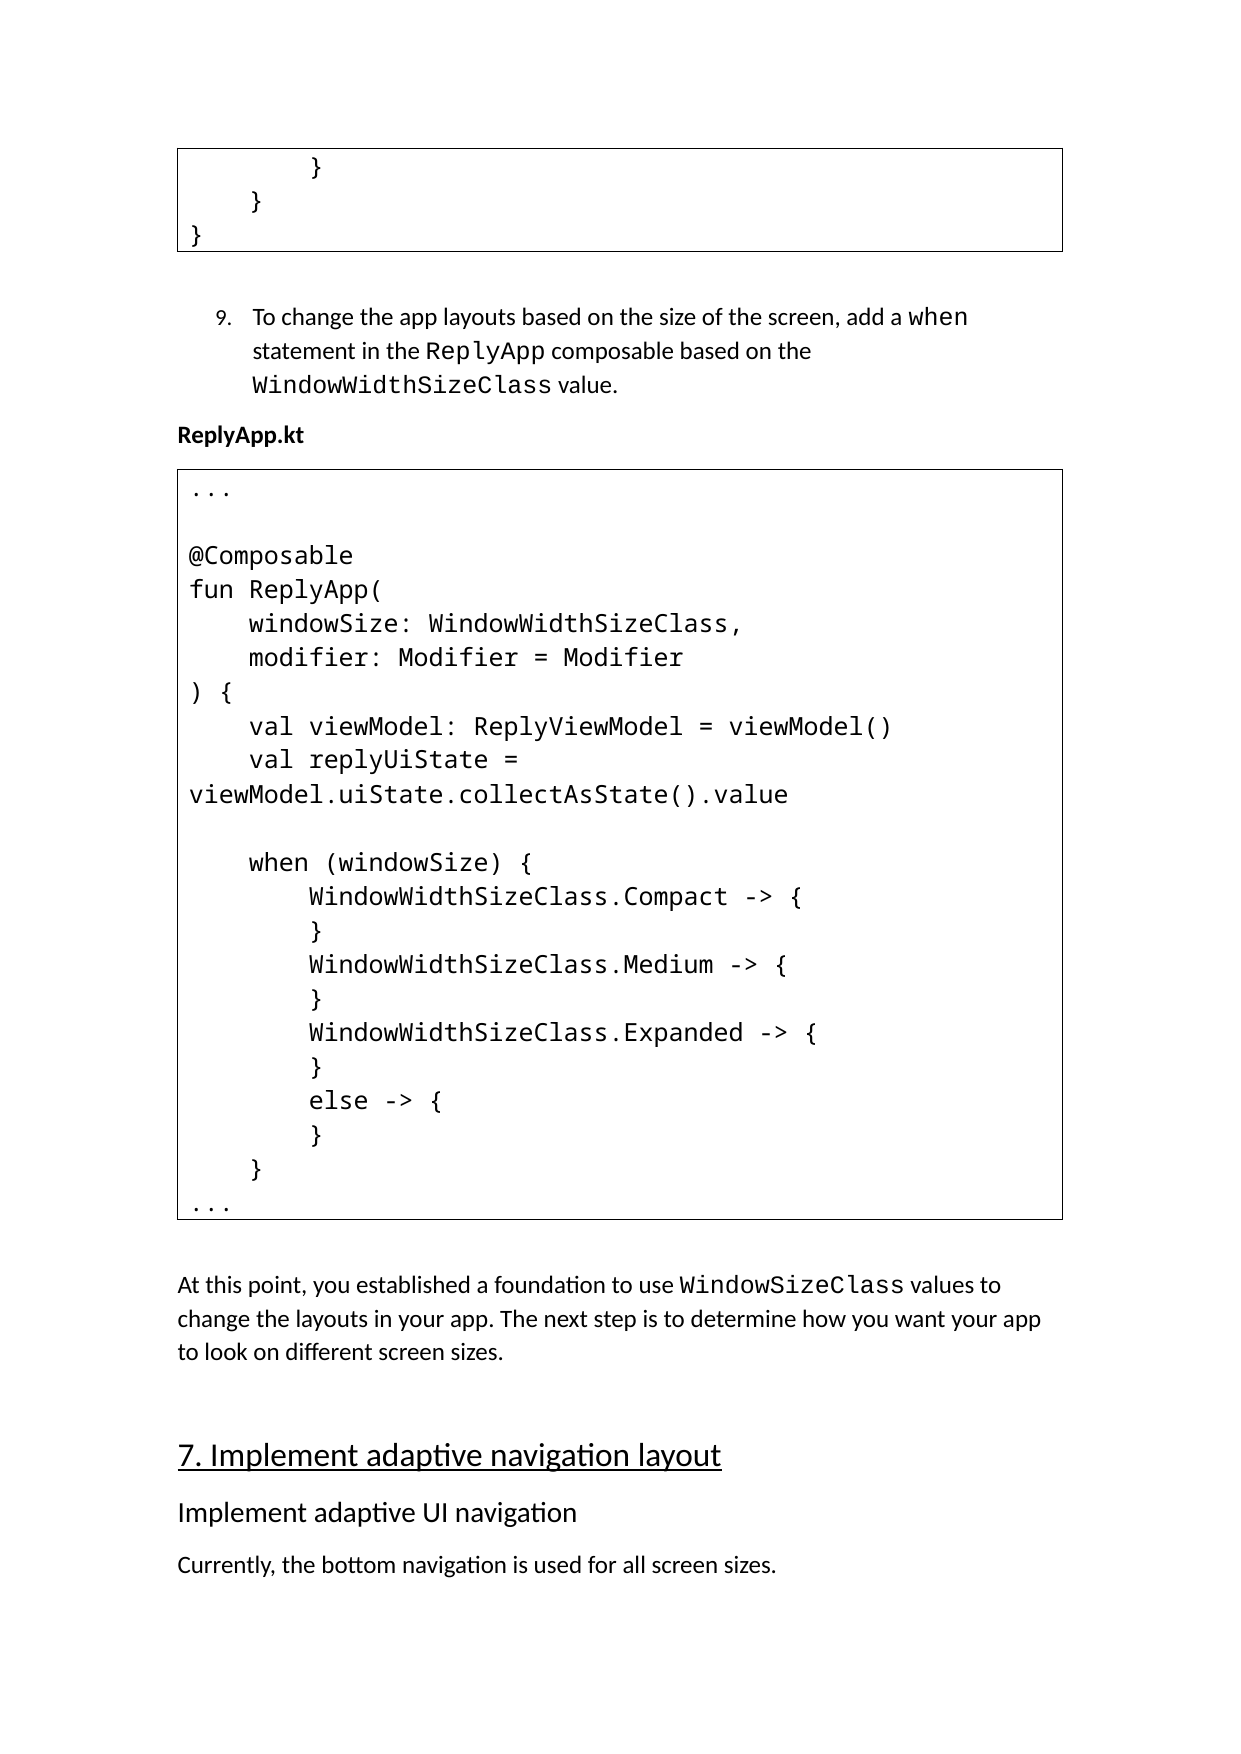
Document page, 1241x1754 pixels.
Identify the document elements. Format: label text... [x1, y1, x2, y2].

text Currently, the bottom navigation is used for all screen sizes. [177, 1549, 1063, 1580]
text At this point, you established a foundation to use WindowSizeClass values to change the layouts in your app. The next step is to determine how you want your app to look on different screen sizes. [177, 1269, 1063, 1366]
text 7. Implement adaptive navigation layout [177, 1434, 1063, 1475]
text ReplyApp.kt [177, 419, 1063, 450]
list To change the app layouts based on the size of the screen, add a when statement in the ReplyApp composable based on the WindowWidthSizeClass value. [215, 301, 1063, 401]
table_header } } } [178, 149, 1062, 251]
text Implement adaptive UI navigation [177, 1494, 1063, 1530]
table_header ... @Composable fun ReplyApp( windowSize: WindowWidthSizeClass, modifier: Modifier = Modifier ) { val viewModel: ReplyViewModel = viewModel() val replyUiState = viewModel.uiState.collectAsState().value when (windowSize) { WindowWidthSizeClass.Compact -> { } WindowWidthSizeClass.Medium -> { } WindowWidthSizeClass.Expanded -> { } else -> { } } ... [178, 470, 1062, 1219]
